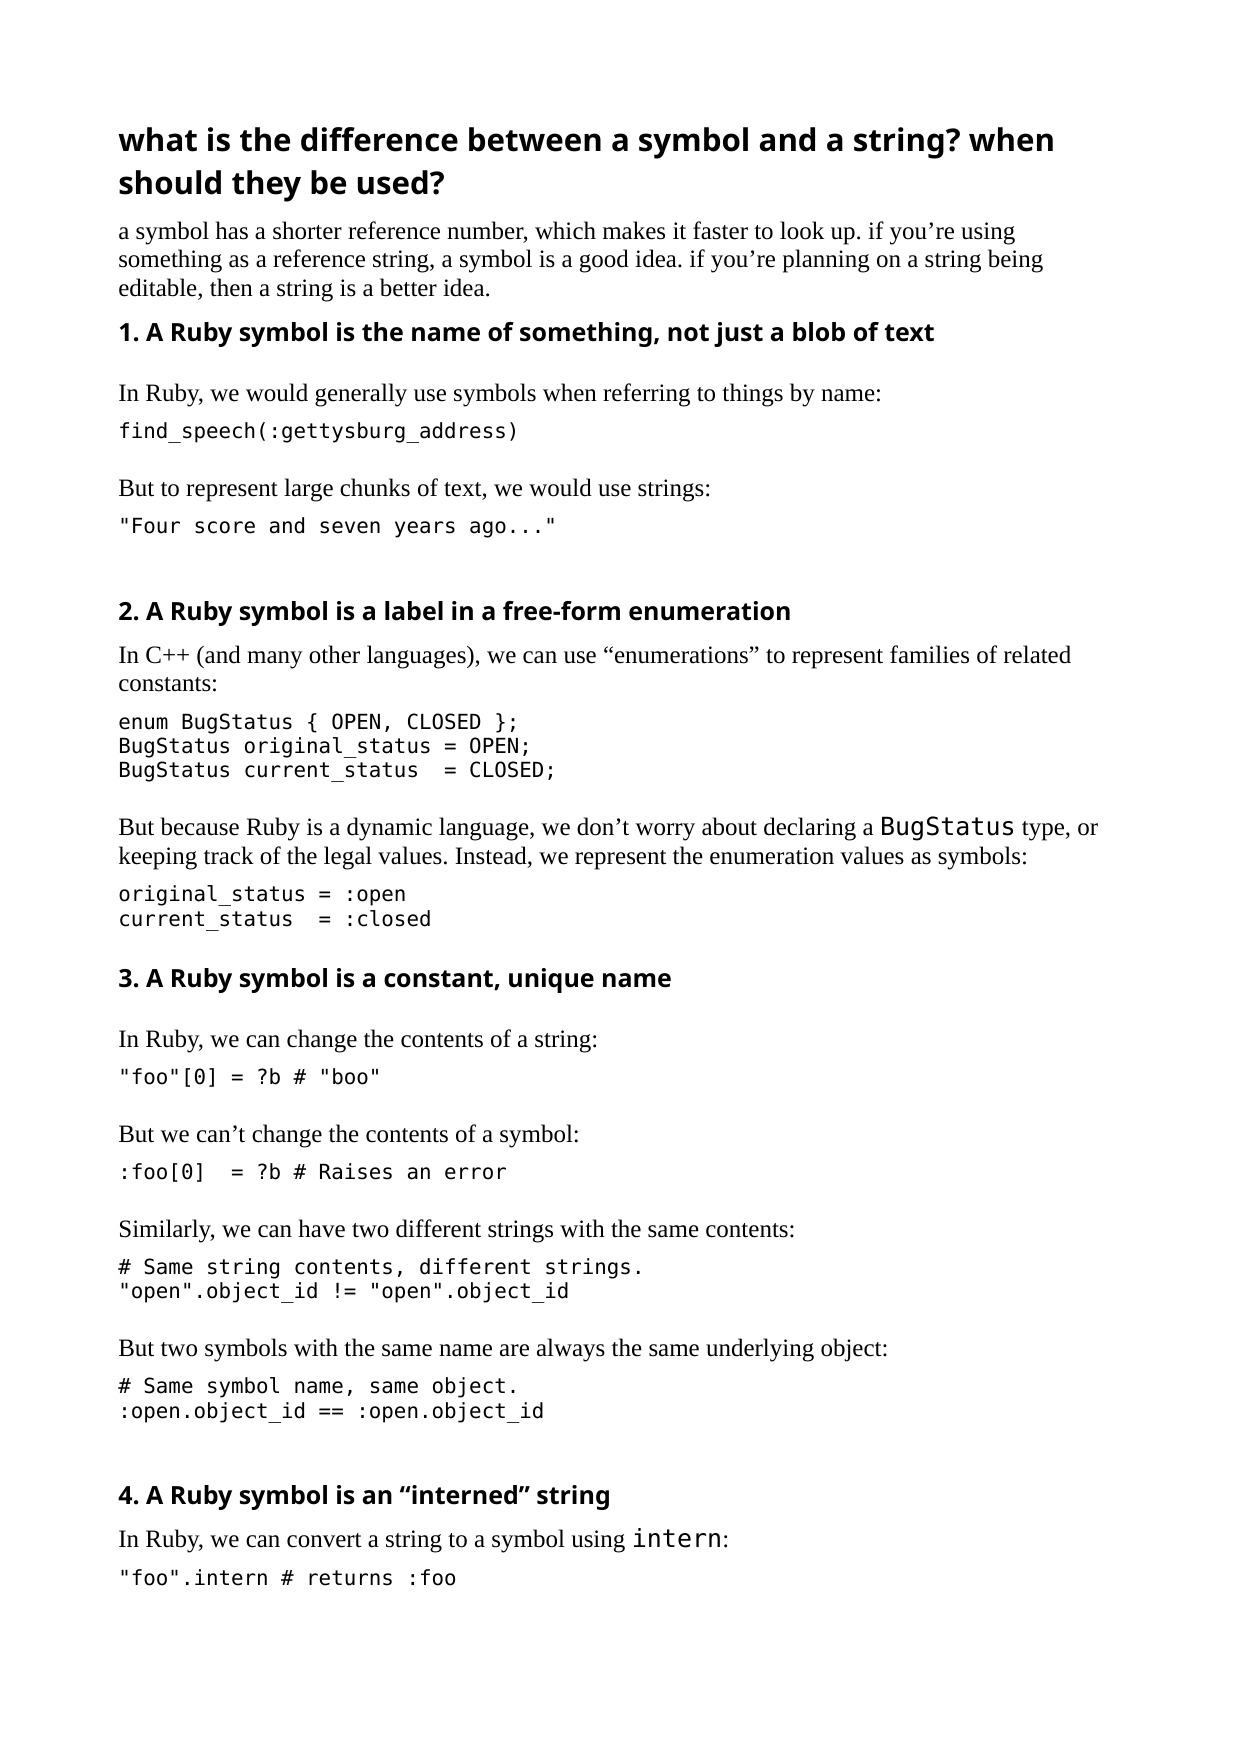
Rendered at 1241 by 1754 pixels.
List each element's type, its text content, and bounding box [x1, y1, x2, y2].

text :foo[0] = ?b # Raises an error [118, 1160, 1122, 1184]
text In Ruby, we can convert a string to a symbol using intern: [118, 1524, 1122, 1553]
text original_status = :open [118, 882, 1122, 907]
text # Same symbol name, same object. [118, 1374, 1122, 1399]
text But because Ruby is a dynamic language, we don’t worry about declaring a BugStatus type, or keeping track of the legal values. Instead, we represent the enumeration values as symbols: [118, 812, 1122, 870]
text 3. A Ruby symbol is a constant, unique name [118, 961, 1122, 994]
subtitle 2. A Ruby symbol is a label in a free-form enumeration [118, 593, 1122, 627]
text Similarly, we can have two different strings with the same contents: [118, 1214, 1122, 1243]
text In Ruby, we can change the contents of a string: [118, 1024, 1122, 1053]
text find_speech(:gettysburg_address) [118, 419, 1122, 444]
text "open".object_id != "open".object_id [118, 1279, 1122, 1304]
text :open.object_id == :open.object_id [118, 1399, 1122, 1423]
subtitle what is the difference between a symbol and a string? when should they be used? [118, 118, 1122, 203]
text enum BugStatus { OPEN, CLOSED }; [118, 710, 1122, 734]
subtitle 1. A Ruby symbol is the name of something, not just a blob of text [118, 314, 1122, 349]
text # Same string contents, different strings. [118, 1255, 1122, 1279]
text But we can’t change the contents of a symbol: [118, 1119, 1122, 1148]
text "foo"[0] = ?b # "boo" [118, 1065, 1122, 1089]
text BugStatus original_status = OPEN; [118, 734, 1122, 758]
text "Four score and seven years ago..." [118, 514, 1122, 539]
text But to represent large chunks of text, we would use strings: [118, 473, 1122, 502]
text But two symbols with the same name are always the same underlying object: [118, 1333, 1122, 1362]
text In Ruby, we would generally use symbols when referring to things by name: [118, 378, 1122, 407]
text "foo".intern # returns :foo [118, 1566, 1122, 1590]
text a symbol has a shorter reference number, which makes it faster to look up. if you’re using something as a reference string, a symbol is a good idea. if you’re planning on a string being editable, then a string is a better idea. [118, 216, 1122, 302]
text current_status = :closed [118, 907, 1122, 931]
text In C++ (and many other languages), we can use “enumerations” to represent families of related constants: [118, 640, 1122, 697]
subtitle 4. A Ruby symbol is an “interned” string [118, 1478, 1122, 1512]
text BugStatus current_status = CLOSED; [118, 758, 1122, 782]
